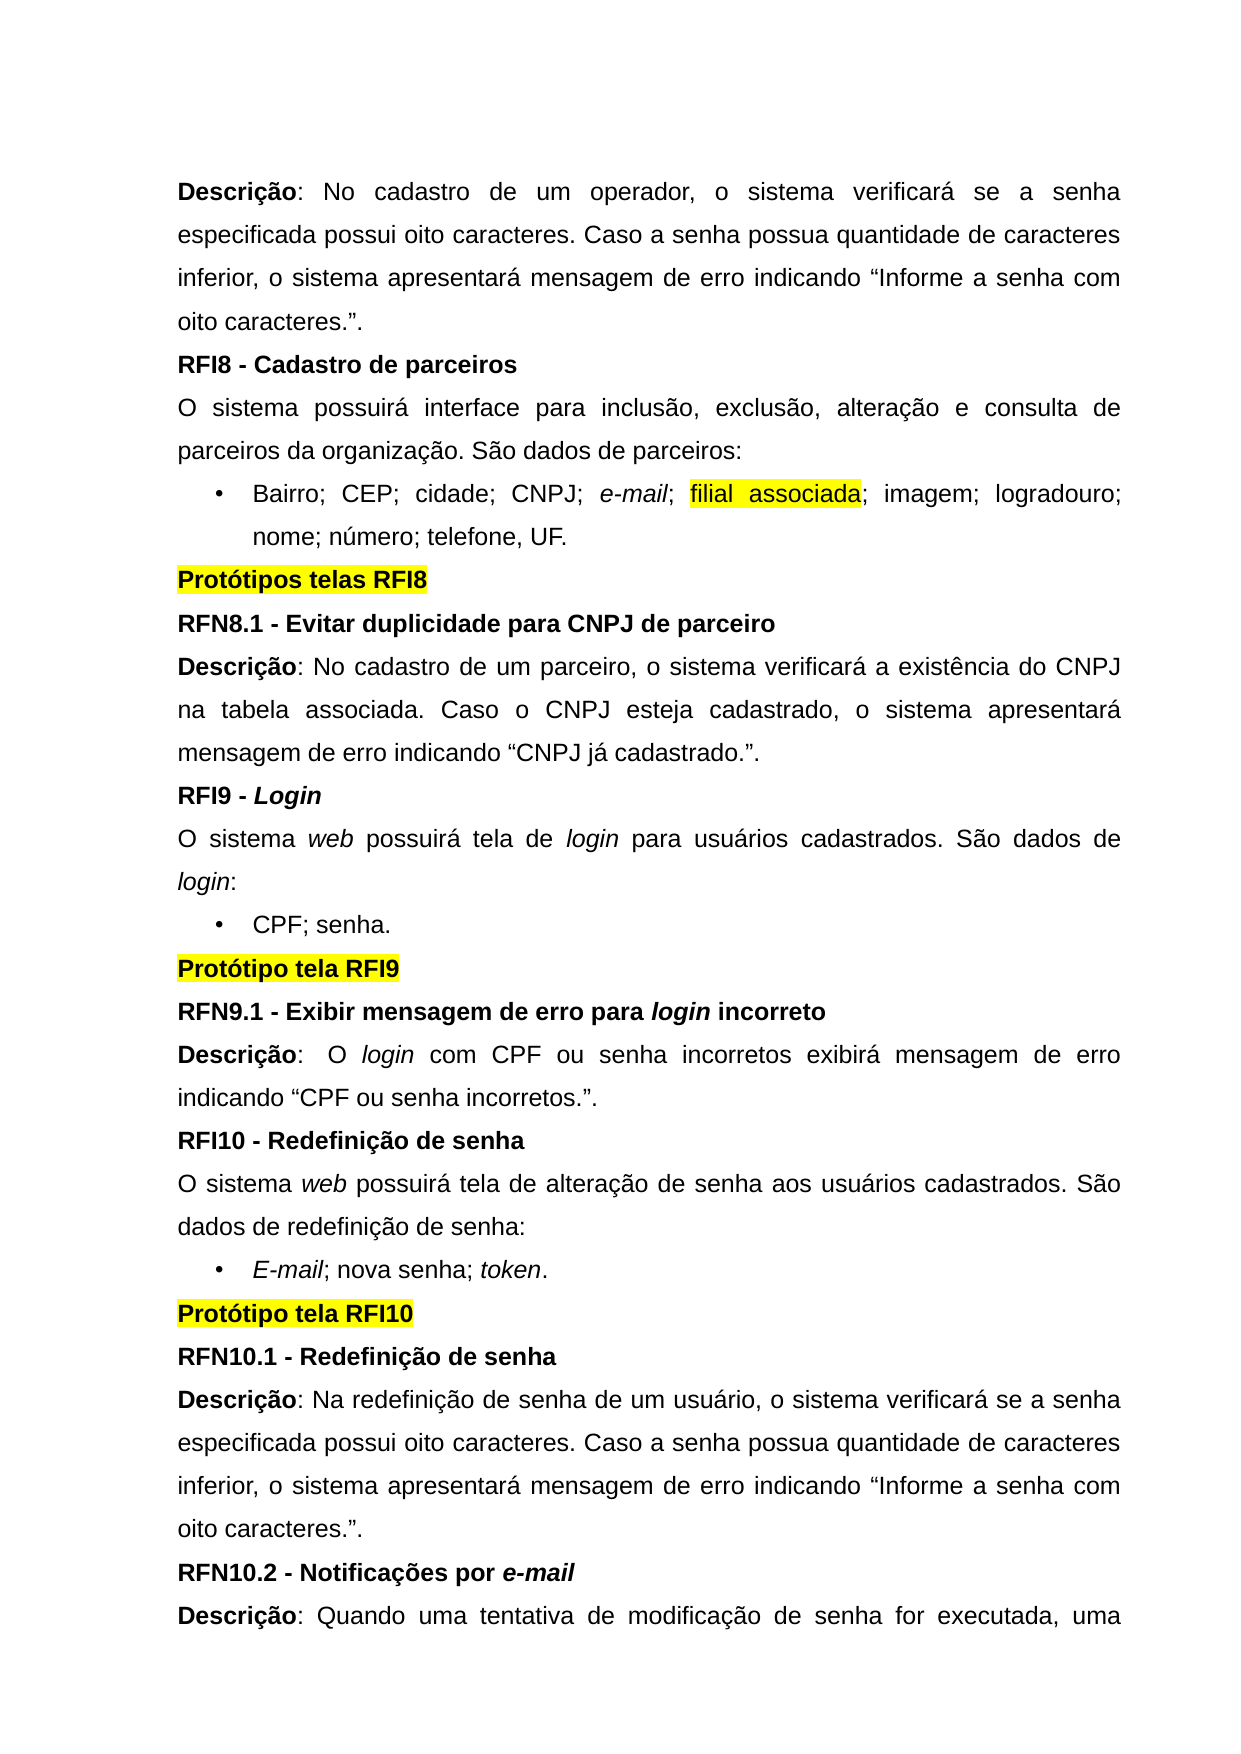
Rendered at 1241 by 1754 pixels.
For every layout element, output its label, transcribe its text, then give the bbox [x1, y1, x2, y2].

text RFI8 - Cadastro de parceiros [177, 350, 1122, 378]
list E-mail; nova senha; token. [215, 1256, 1122, 1284]
text O sistema web possuirá tela de alteração de senha aos usuários cadastrados. São dados de redefinição de senha: [177, 1169, 1122, 1241]
list CPF; senha. [215, 910, 1122, 939]
text Descrição: Quando uma tentativa de modificação de senha for executada, uma [177, 1601, 1122, 1629]
text Protótipo tela RFI9 [177, 954, 1122, 982]
text RFN9.1 - Exibir mensagem de erro para login incorreto [177, 997, 1122, 1026]
text Descrição: No cadastro de um parceiro, o sistema verificará a existência do CNPJ na tabela associada. Caso o CNPJ esteja cadastrado, o sistema apresentará mensagem de erro indicando “CNPJ já cadastrado.”. [177, 652, 1122, 767]
text RFN10.1 - Redefinição de senha [177, 1342, 1122, 1371]
text RFN10.2 - Notificações por e-mail [177, 1557, 1122, 1586]
text Descrição: No cadastro de um operador, o sistema verificará se a senha especificada possui oito caracteres. Caso a senha possua quantidade de caracteres inferior, o sistema apresentará mensagem de erro indicando “Informe a senha com oito caracteres.”. [177, 177, 1122, 335]
text RFI10 - Redefinição de senha [177, 1126, 1122, 1155]
list Bairro; CEP; cidade; CNPJ; e-mail; filial associada; imagem; logradouro; nome; número; telefone, UF. [215, 479, 1122, 551]
text Descrição: Na redefinição de senha de um usuário, o sistema verificará se a senha especificada possui oito caracteres. Caso a senha possua quantidade de caracteres inferior, o sistema apresentará mensagem de erro indicando “Informe a senha com oito caracteres.”. [177, 1385, 1122, 1543]
text RFN8.1 - Evitar duplicidade para CNPJ de parceiro [177, 608, 1122, 637]
text O sistema possuirá interface para inclusão, exclusão, alteração e consulta de parceiros da organização. São dados de parceiros: [177, 393, 1122, 465]
text Protótipos telas RFI8 [177, 565, 1122, 594]
text Protótipo tela RFI10 [177, 1299, 1122, 1327]
text Descrição: O login com CPF ou senha incorretos exibirá mensagem de erro indicando “CPF ou senha incorretos.”. [177, 1040, 1122, 1112]
text O sistema web possuirá tela de login para usuários cadastrados. São dados de login: [177, 824, 1122, 896]
text RFI9 - Login [177, 781, 1122, 810]
